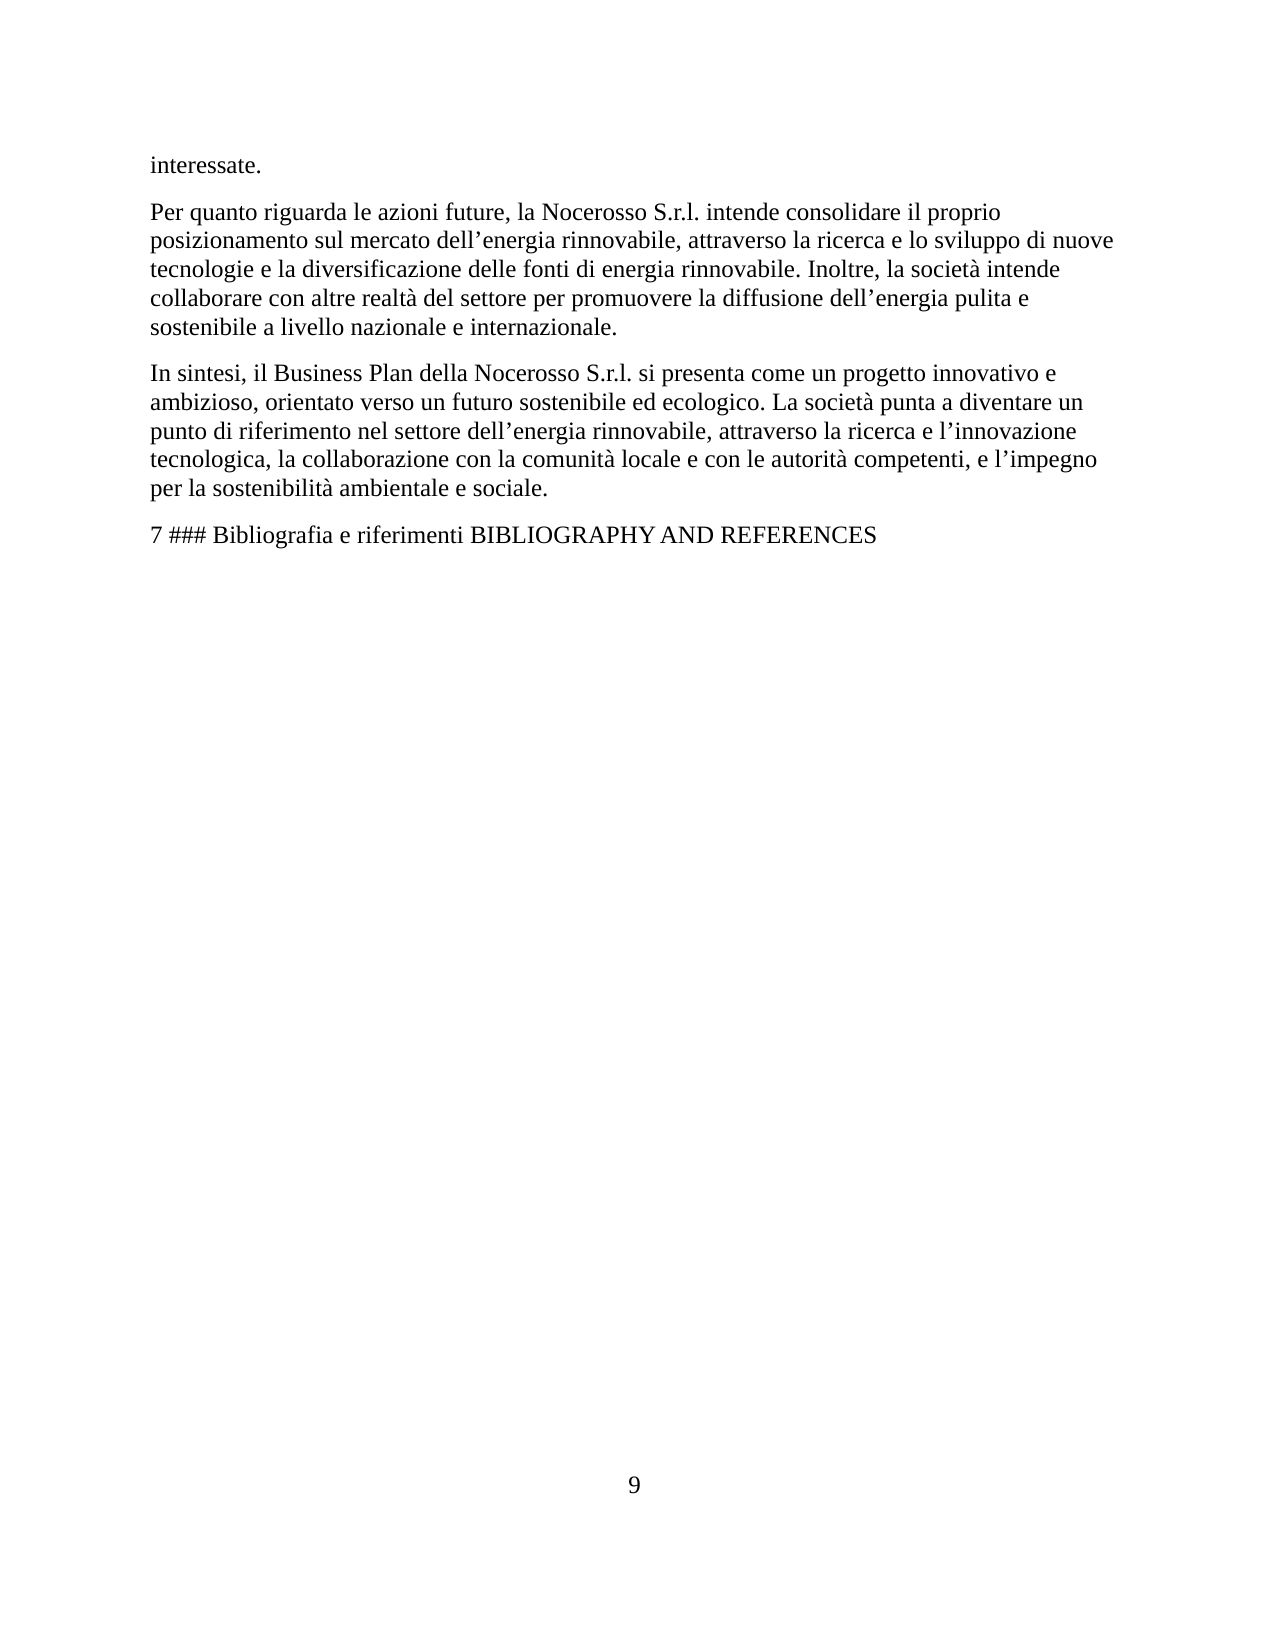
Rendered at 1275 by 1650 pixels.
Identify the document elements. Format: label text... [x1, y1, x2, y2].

text 7 ### Bibliografia e riferimenti BIBLIOGRAPHY AND REFERENCES [150, 520, 1125, 549]
text interessate. [150, 150, 1125, 179]
text In sintesi, il Business Plan della Nocerosso S.r.l. si presenta come un progetto innovativo e ambizioso, orientato verso un futuro sostenibile ed ecologico. La società punta a diventare un punto di riferimento nel settore dell’energia rinnovabile, attraverso la ricerca e l’innovazione tecnologica, la collaborazione con la comunità locale e con le autorità competenti, e l’impegno per la sostenibilità ambientale e sociale. [150, 358, 1125, 502]
text Per quanto riguarda le azioni future, la Nocerosso S.r.l. intende consolidare il proprio posizionamento sul mercato dell’energia rinnovabile, attraverso la ricerca e lo sviluppo di nuove tecnologie e la diversificazione delle fonti di energia rinnovabile. Inoltre, la società intende collaborare con altre realtà del settore per promuovere la diffusione dell’energia pulita e sostenibile a livello nazionale e internazionale. [150, 197, 1125, 340]
